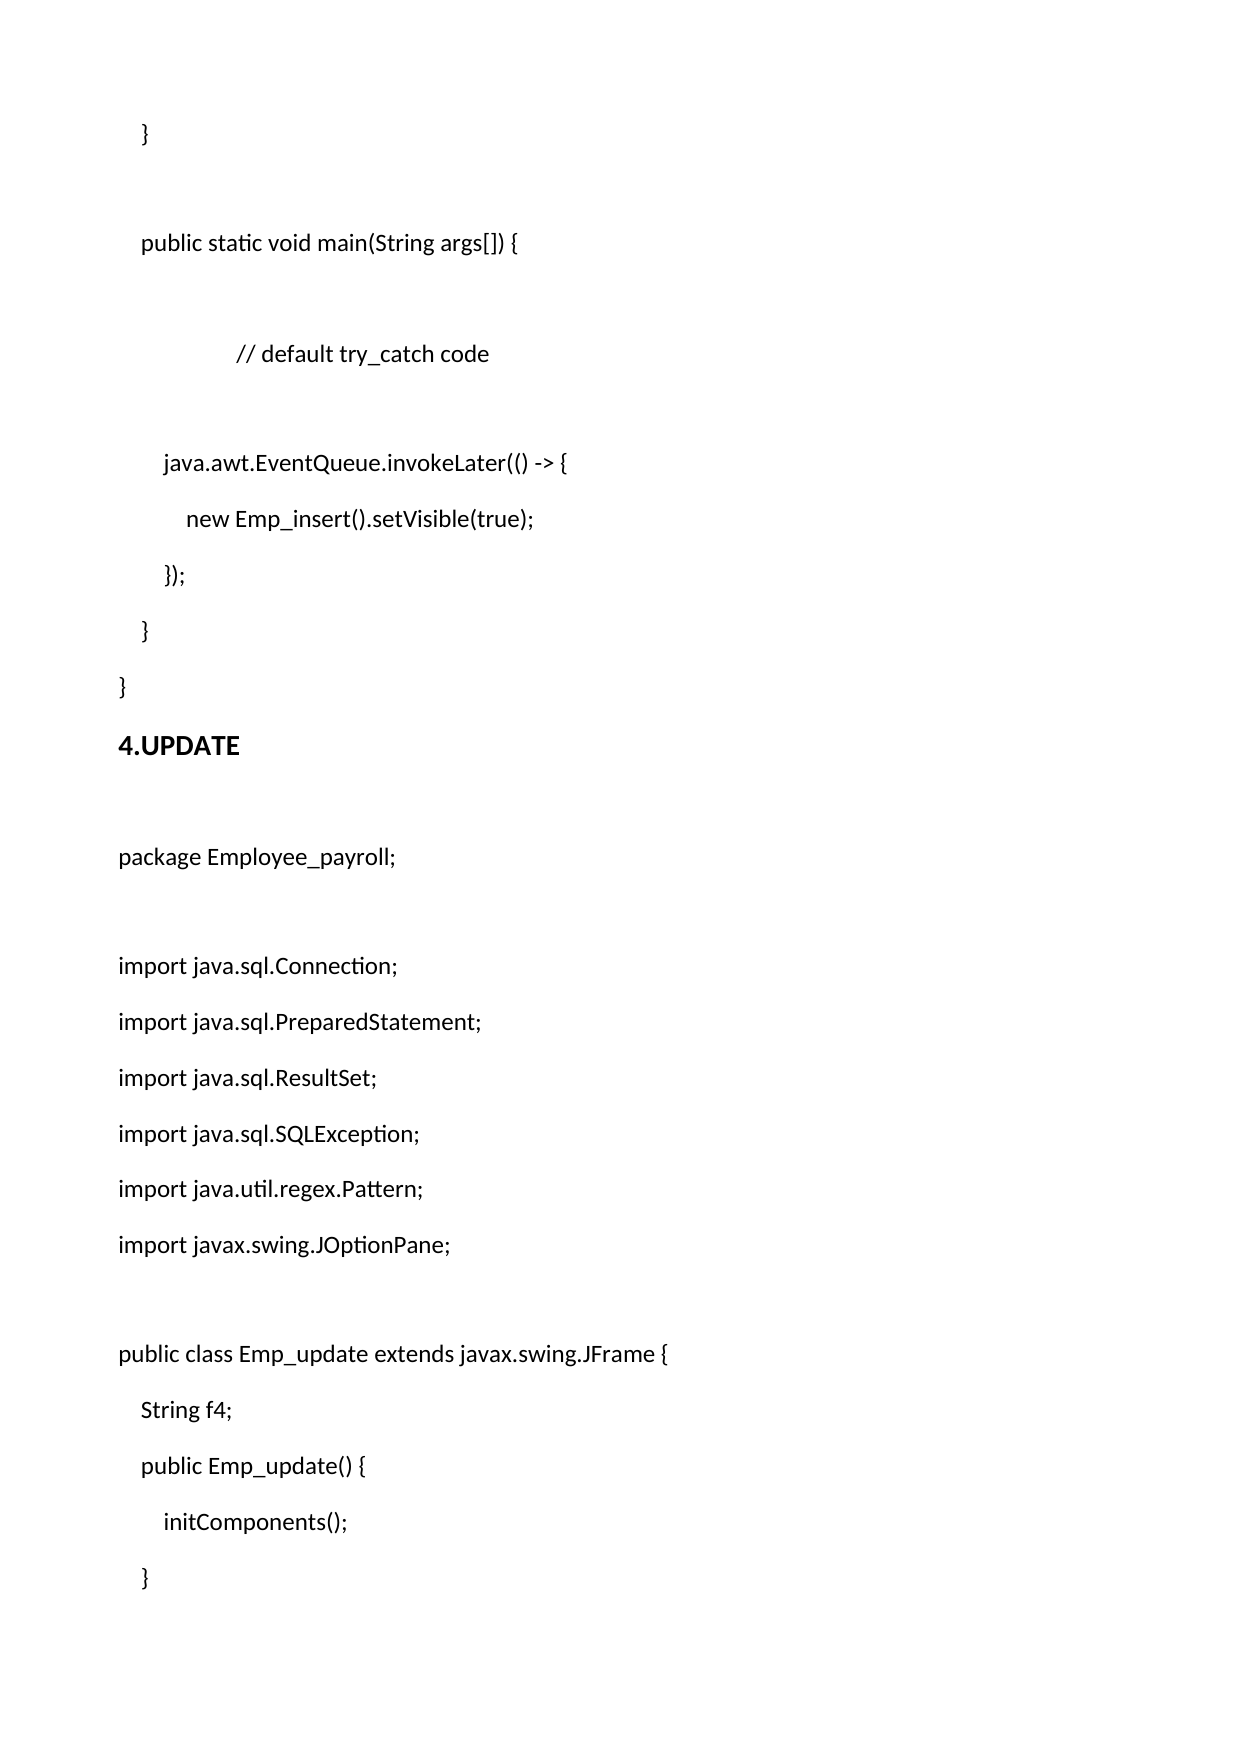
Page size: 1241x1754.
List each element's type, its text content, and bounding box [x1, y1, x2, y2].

text } [118, 671, 1122, 701]
text public Emp_update() { [118, 1450, 1122, 1481]
text import java.sql.ResultSet; [118, 1062, 1122, 1092]
text } [118, 1562, 1122, 1592]
text // default try_catch code [118, 339, 1122, 369]
text public static void main(String args[]) { [118, 227, 1122, 257]
text import java.sql.PreparedStatement; [118, 1006, 1122, 1037]
text import javax.swing.JOptionPane; [118, 1229, 1122, 1260]
text initComponents(); [118, 1506, 1122, 1536]
text import java.sql.SQLException; [118, 1118, 1122, 1148]
text } [118, 615, 1122, 646]
text new Emp_insert().setVisible(true); [118, 503, 1122, 534]
text package Employee_payroll; [118, 841, 1122, 872]
text 4.UPDATE [118, 727, 1122, 762]
text import java.util.regex.Pattern; [118, 1174, 1122, 1204]
text import java.sql.Connection; [118, 950, 1122, 981]
text } [118, 118, 1122, 149]
text String f4; [118, 1394, 1122, 1425]
text }); [118, 559, 1122, 590]
text java.awt.EventQueue.invokeLater(() -> { [118, 447, 1122, 478]
text public class Emp_update extends javax.swing.JFrame { [118, 1338, 1122, 1369]
